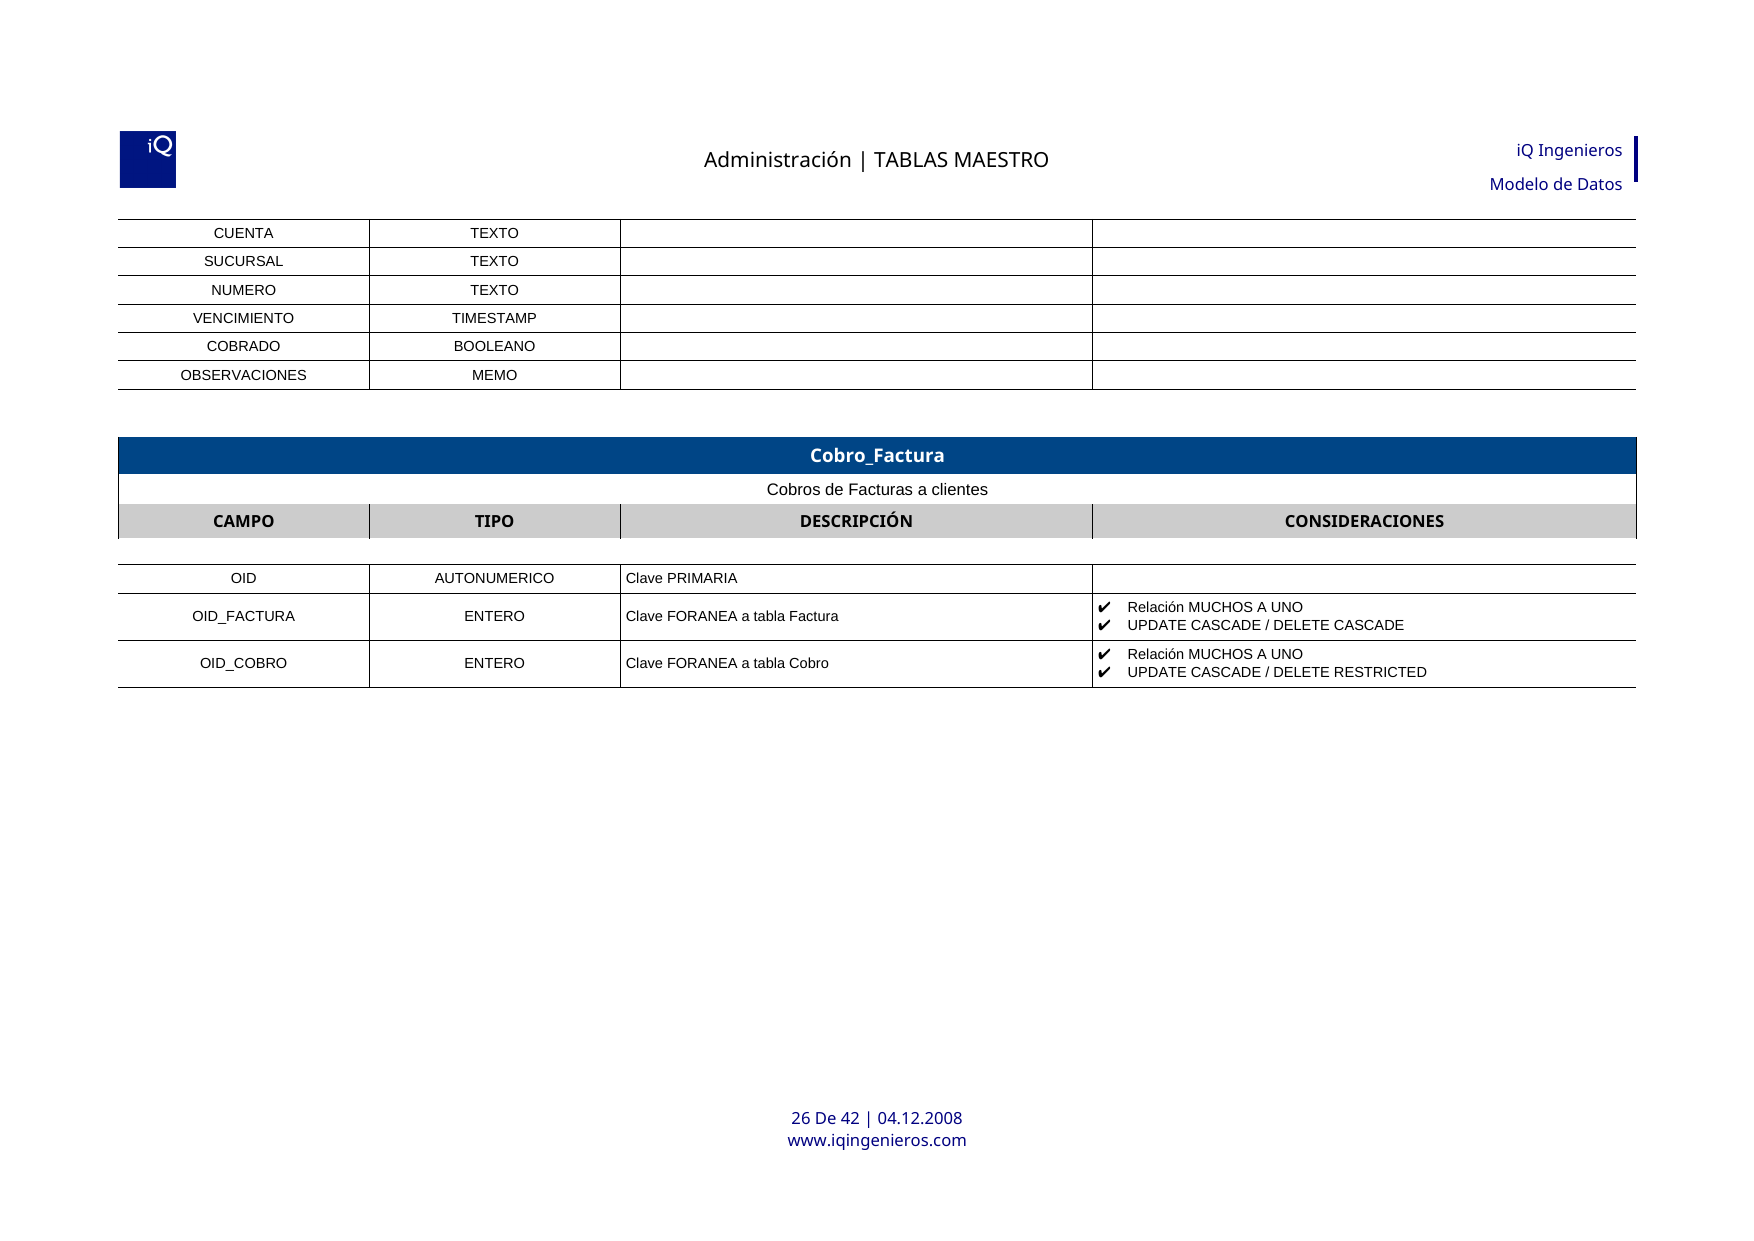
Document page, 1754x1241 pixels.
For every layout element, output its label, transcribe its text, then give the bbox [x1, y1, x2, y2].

table_cell OID_COBRO [118, 641, 369, 687]
table_cell CAMPO [119, 504, 369, 538]
table_cell [1093, 276, 1636, 304]
table_cell TEXTO [370, 248, 620, 275]
table_cell [621, 305, 1092, 332]
table_cell MEMO [370, 361, 620, 389]
table_cell OID [118, 565, 369, 593]
table_cell [1092, 539, 1636, 564]
table_cell ENTERO [370, 641, 620, 687]
table_cell [621, 361, 1092, 389]
table_cell [621, 276, 1092, 304]
table_cell [118, 539, 369, 564]
table_cell [621, 248, 1092, 275]
table_cell DESCRIPCIÓN [621, 504, 1092, 538]
table_header Cobro_Factura [119, 437, 1636, 474]
table_cell [621, 333, 1092, 360]
table_cell Relación MUCHOS A UNO UPDATE CASCADE / DELETE CASCADE [1093, 594, 1636, 640]
table_cell COBRADO [118, 333, 369, 360]
table_cell [1093, 333, 1636, 360]
table_cell TIMESTAMP [370, 305, 620, 332]
table_cell TEXTO [370, 276, 620, 304]
table_cell [1093, 305, 1636, 332]
table_cell VENCIMIENTO [118, 305, 369, 332]
table_cell AUTONUMERICO [370, 565, 620, 593]
table_cell [1093, 361, 1636, 389]
table_cell CONSIDERACIONES [1093, 504, 1636, 538]
table_cell OID_FACTURA [118, 594, 369, 640]
table_cell [369, 539, 620, 564]
table_cell BOOLEANO [370, 333, 620, 360]
table_cell [1093, 248, 1636, 275]
table_cell OBSERVACIONES [118, 361, 369, 389]
table_cell Clave PRIMARIA [621, 565, 1092, 593]
table_cell [1093, 565, 1636, 593]
table_cell CUENTA [118, 220, 369, 247]
table_cell Relación MUCHOS A UNO UPDATE CASCADE / DELETE RESTRICTED [1093, 641, 1636, 687]
picture [119, 131, 176, 188]
table_cell [621, 220, 1092, 247]
table_cell ENTERO [370, 594, 620, 640]
table_cell [1093, 220, 1636, 247]
table_cell TEXTO [370, 220, 620, 247]
table_cell Clave FORANEA a tabla Factura [621, 594, 1092, 640]
table_cell NUMERO [118, 276, 369, 304]
table_cell SUCURSAL [118, 248, 369, 275]
table_cell Cobros de Facturas a clientes [119, 474, 1636, 504]
table_cell [620, 539, 1092, 564]
table_cell Clave FORANEA a tabla Cobro [621, 641, 1092, 687]
table_cell TIPO [370, 504, 620, 538]
